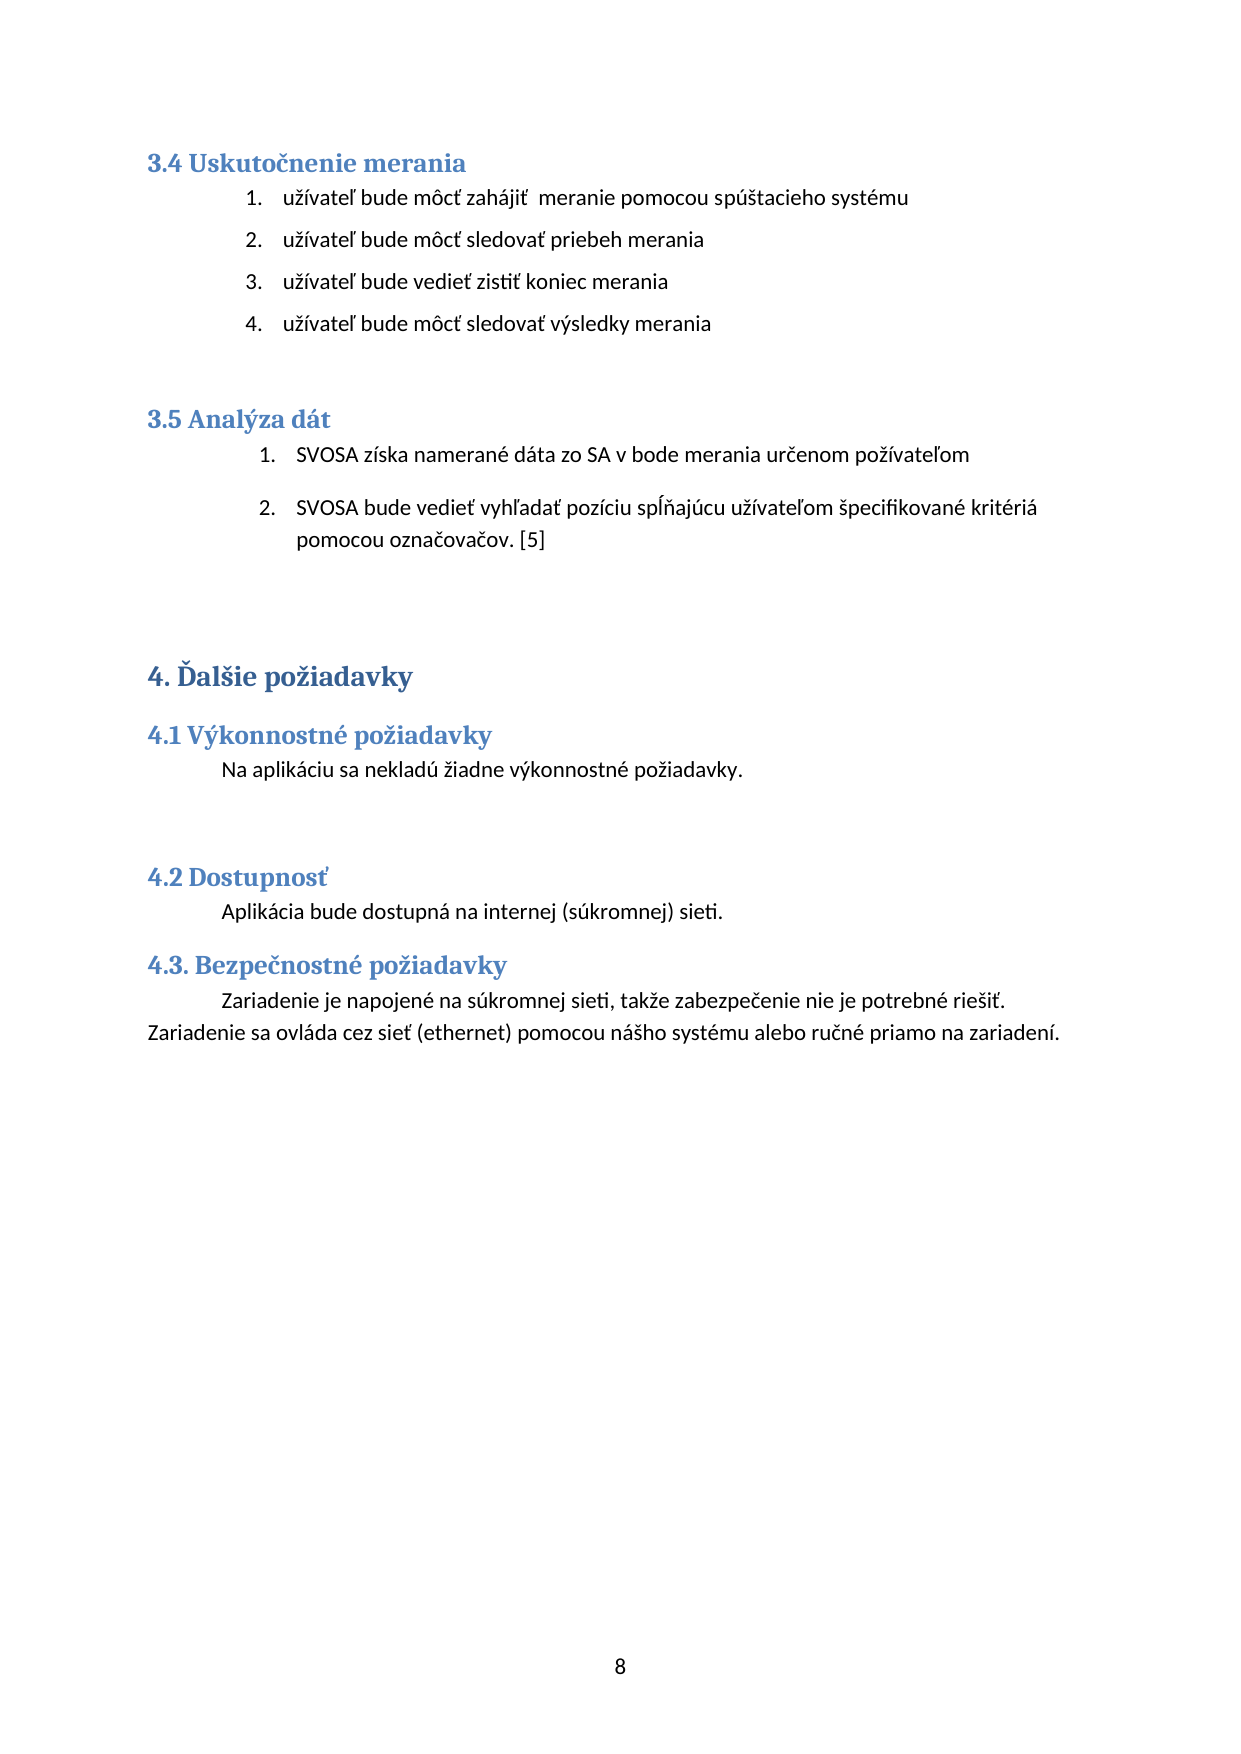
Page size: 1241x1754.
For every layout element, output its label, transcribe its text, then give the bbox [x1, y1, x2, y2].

text Zariadenie je napojené na súkromnej sieti, takže zabezpečenie nie je potrebné riešiť. Zariadenie sa ovláda cez sieť (ethernet) pomocou nášho systému alebo ručné priamo na zariadení. [148, 986, 1093, 1046]
list užívateľ bude môcť zahájiť meranie pomocou spúštacieho systému [245, 183, 1093, 211]
subtitle 4.1 Výkonnostné požiadavky [148, 720, 1093, 751]
subtitle 4.2 Dostupnosť [148, 862, 1093, 893]
text Na aplikáciu sa nekladú žiadne výkonnostné požiadavky. [148, 756, 1093, 783]
list užívateľ bude vedieť zistiť koniec merania [245, 267, 1093, 295]
list užívateľ bude môcť sledovať výsledky merania [245, 309, 1093, 337]
list užívateľ bude môcť sledovať priebeh merania [245, 225, 1093, 253]
subtitle 4.3. Bezpečnostné požiadavky [148, 950, 1093, 981]
subtitle 4. Ďalšie požiadavky [148, 660, 1093, 694]
text Aplikácia bude dostupná na internej (súkromnej) sieti. [148, 897, 1093, 925]
list SVOSA bude vedieť vyhľadať pozíciu spĺňajúcu užívateľom špecifikované kritériá pomocou označovačov. [5] [258, 493, 1093, 553]
subtitle 3.5 Analýza dát [148, 404, 1093, 435]
list SVOSA získa namerané dáta zo SA v bode merania určenom požívateľom [258, 440, 1093, 468]
subtitle 3.4 Uskutočnenie merania [148, 148, 1093, 179]
